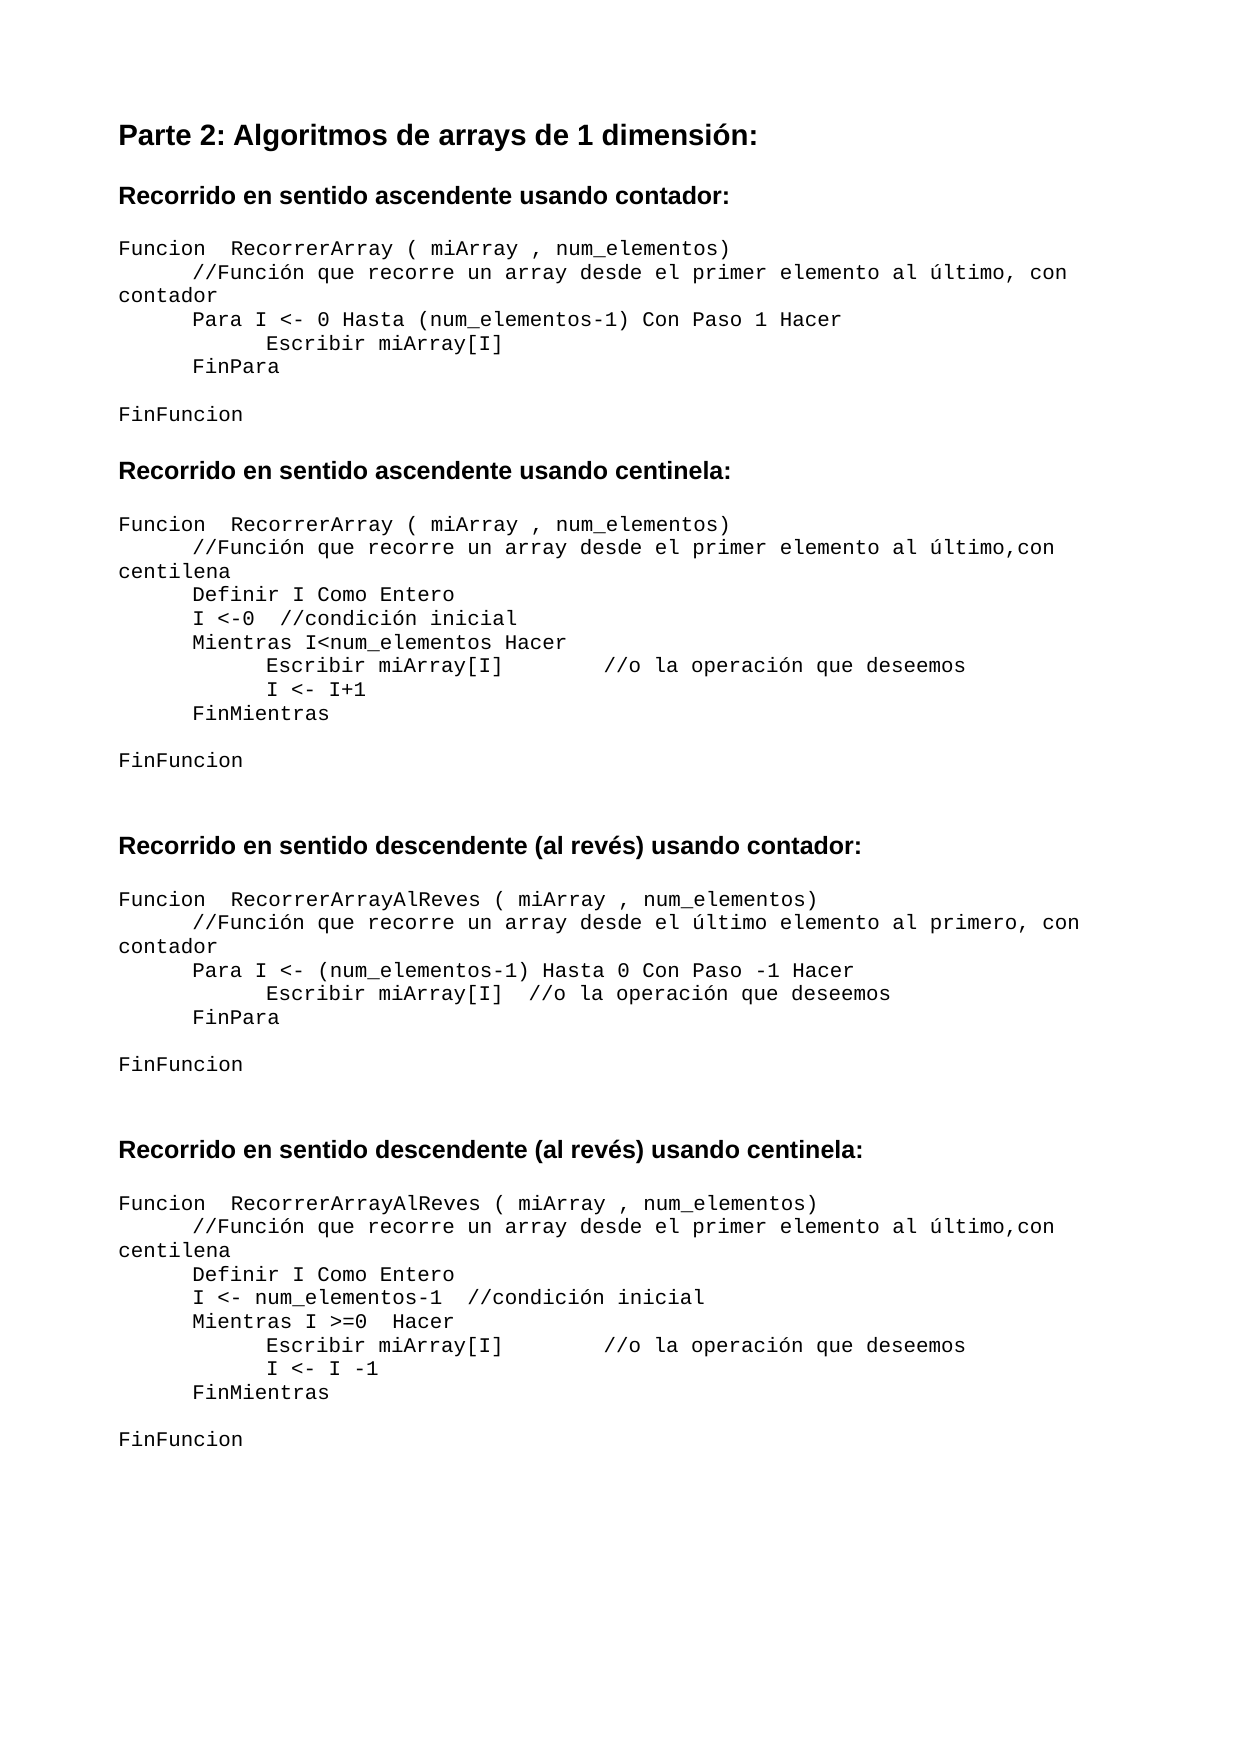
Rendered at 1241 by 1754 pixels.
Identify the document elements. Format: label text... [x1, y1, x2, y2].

text Mientras I >=0 Hacer [118, 1311, 1122, 1335]
text Parte 2: Algoritmos de arrays de 1 dimensión: [118, 118, 1122, 152]
text Recorrido en sentido descendente (al revés) usando centinela: [118, 1135, 1122, 1164]
text FinPara [118, 356, 1122, 380]
text Escribir miArray[I] [118, 333, 1122, 356]
text FinPara [118, 1007, 1122, 1031]
text //Función que recorre un array desde el primer elemento al último, con contador [118, 262, 1122, 309]
text Escribir miArray[I] //o la operación que deseemos [118, 1335, 1122, 1358]
text //Función que recorre un array desde el primer elemento al último,con centilena [118, 537, 1122, 584]
text Funcion RecorrerArrayAlReves ( miArray , num_elementos) [118, 1193, 1122, 1216]
text FinMientras [118, 1382, 1122, 1406]
text Funcion RecorrerArray ( miArray , num_elementos) [118, 513, 1122, 537]
text FinMientras [118, 703, 1122, 726]
text I <-0 //condición inicial [118, 608, 1122, 632]
text Para I <- (num_elementos-1) Hasta 0 Con Paso -1 Hacer [118, 959, 1122, 983]
text Recorrido en sentido ascendente usando contador: [118, 181, 1122, 209]
text FinFuncion [118, 404, 1122, 427]
text I <- I+1 [118, 679, 1122, 703]
text Funcion RecorrerArray ( miArray , num_elementos) [118, 238, 1122, 262]
text Para I <- 0 Hasta (num_elementos-1) Con Paso 1 Hacer [118, 309, 1122, 333]
text I <- I -1 [118, 1358, 1122, 1382]
text Recorrido en sentido ascendente usando centinela: [118, 456, 1122, 485]
text Definir I Como Entero [118, 1264, 1122, 1287]
text Escribir miArray[I] //o la operación que deseemos [118, 983, 1122, 1007]
text Escribir miArray[I] //o la operación que deseemos [118, 655, 1122, 679]
text Definir I Como Entero [118, 584, 1122, 608]
text FinFuncion [118, 750, 1122, 774]
text I <- num_elementos-1 //condición inicial [118, 1287, 1122, 1311]
text Mientras I<num_elementos Hacer [118, 632, 1122, 655]
text FinFuncion [118, 1429, 1122, 1453]
text Recorrido en sentido descendente (al revés) usando contador: [118, 831, 1122, 860]
text //Función que recorre un array desde el primer elemento al último,con centilena [118, 1216, 1122, 1264]
text FinFuncion [118, 1054, 1122, 1078]
text Funcion RecorrerArrayAlReves ( miArray , num_elementos) [118, 889, 1122, 912]
text //Función que recorre un array desde el último elemento al primero, con contador [118, 912, 1122, 959]
